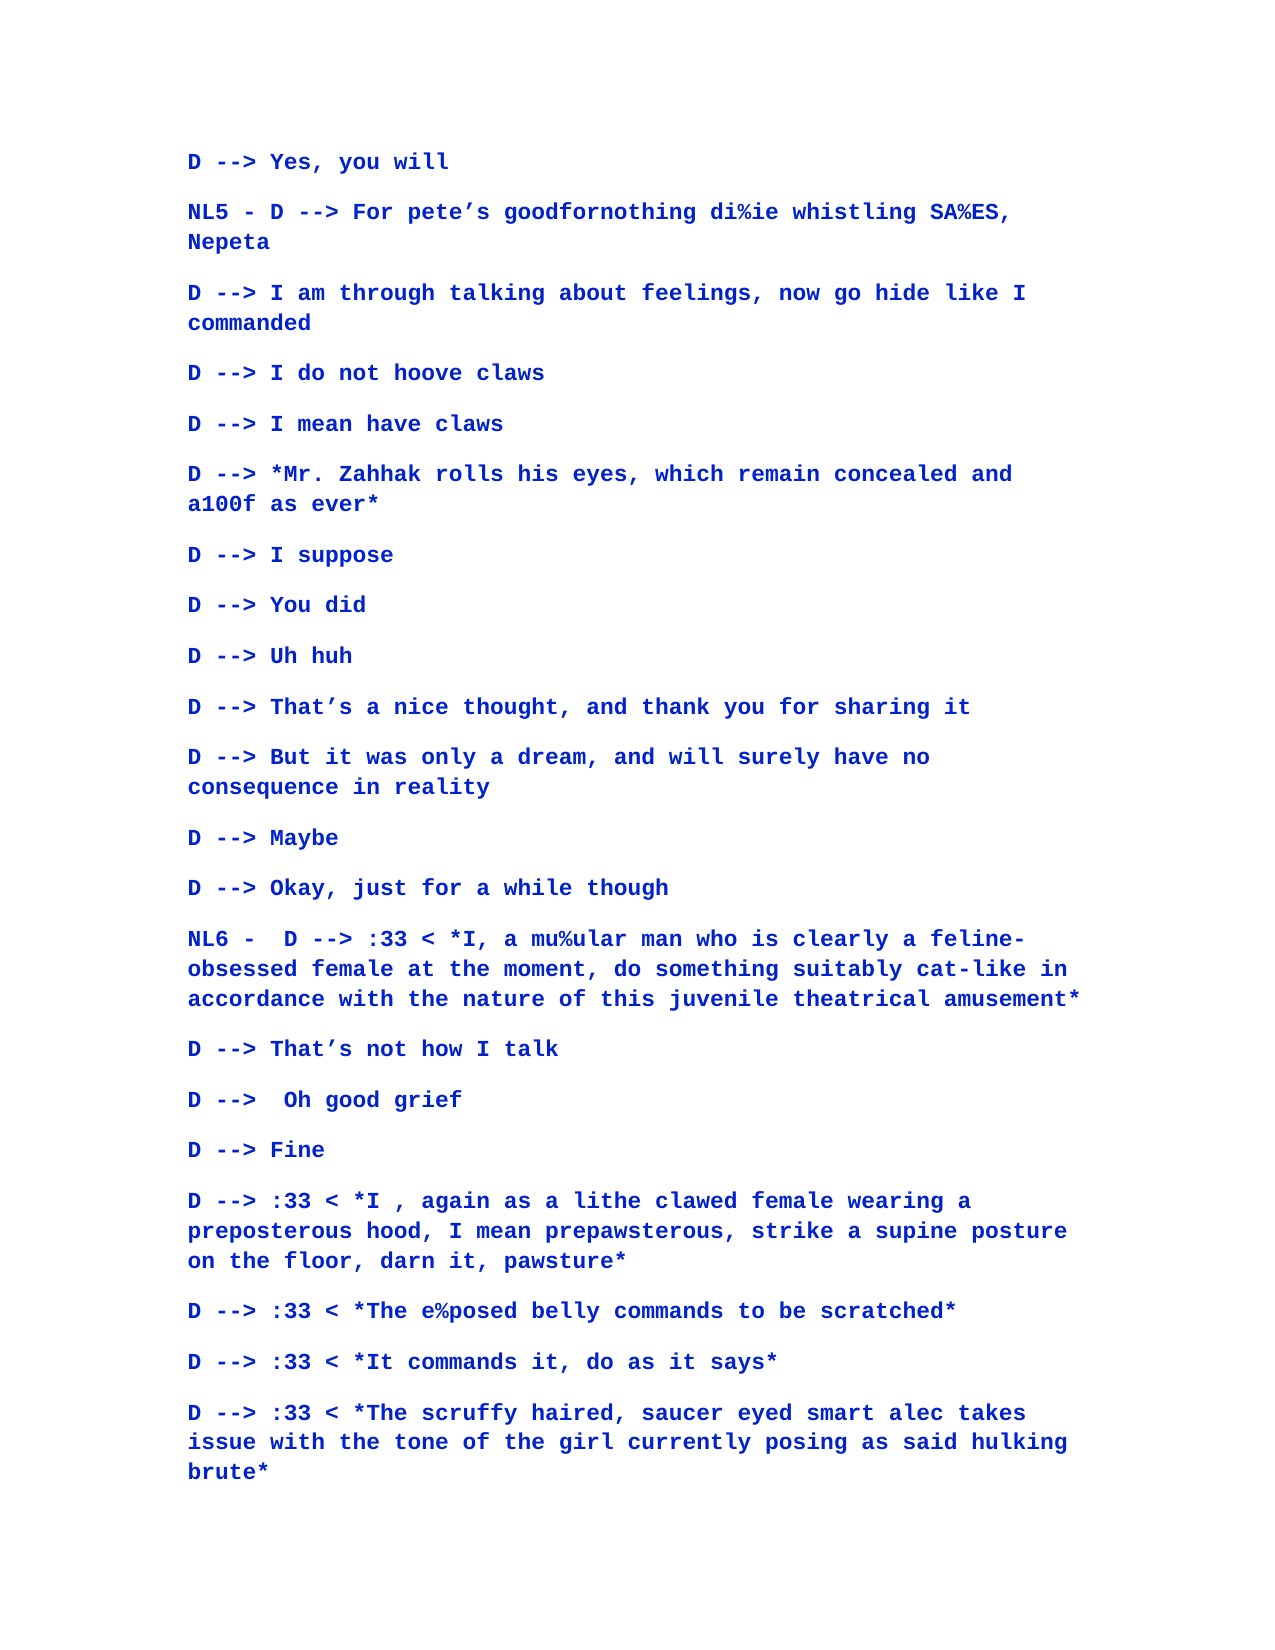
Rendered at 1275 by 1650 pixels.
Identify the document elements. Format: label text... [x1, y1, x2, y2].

text D --> :33 < *I , again as a lithe clawed female wearing a preposterous hood, I mean prepawsterous, strike a supine posture on the floor, darn it, pawsture* [187, 1189, 1087, 1275]
text D --> That’s a nice thought, and thank you for sharing it [187, 695, 1087, 721]
text D --> *Mr. Zahhak rolls his eyes, which remain concealed and a100f as ever* [187, 463, 1087, 518]
text D --> I am through talking about feelings, now go hide like I commanded [187, 281, 1087, 337]
text D --> Fine [187, 1139, 1087, 1165]
text D --> Maybe [187, 826, 1087, 852]
text D --> But it was only a dream, and will surely have no consequence in reality [187, 746, 1087, 801]
text D --> :33 < *The e%posed belly commands to be scratched* [187, 1299, 1087, 1326]
text D --> :33 < *It commands it, do as it says* [187, 1350, 1087, 1376]
text D --> Okay, just for a while though [187, 877, 1087, 903]
text D --> Uh huh [187, 644, 1087, 670]
text D --> :33 < *The scruffy haired, saucer eyed smart alec takes issue with the tone of the girl currently posing as said hulking brute* [187, 1401, 1087, 1486]
text D --> You did [187, 594, 1087, 620]
text D --> That’s not how I talk [187, 1037, 1087, 1063]
text NL6 - D --> :33 < *I, a mu%ular man who is clearly a feline-obsessed female at the moment, do something suitably cat-like in accordance with the nature of this juvenile theatrical amusement* [187, 927, 1087, 1013]
text D --> Oh good grief [187, 1088, 1087, 1114]
text D --> I do not hoove claws [187, 361, 1087, 387]
text D --> Yes, you will [187, 150, 1087, 176]
text D --> I mean have claws [187, 412, 1087, 438]
text D --> I suppose [187, 543, 1087, 569]
text NL5 - D --> For pete’s goodfornothing di%ie whistling SA%ES, Nepeta [187, 201, 1087, 256]
